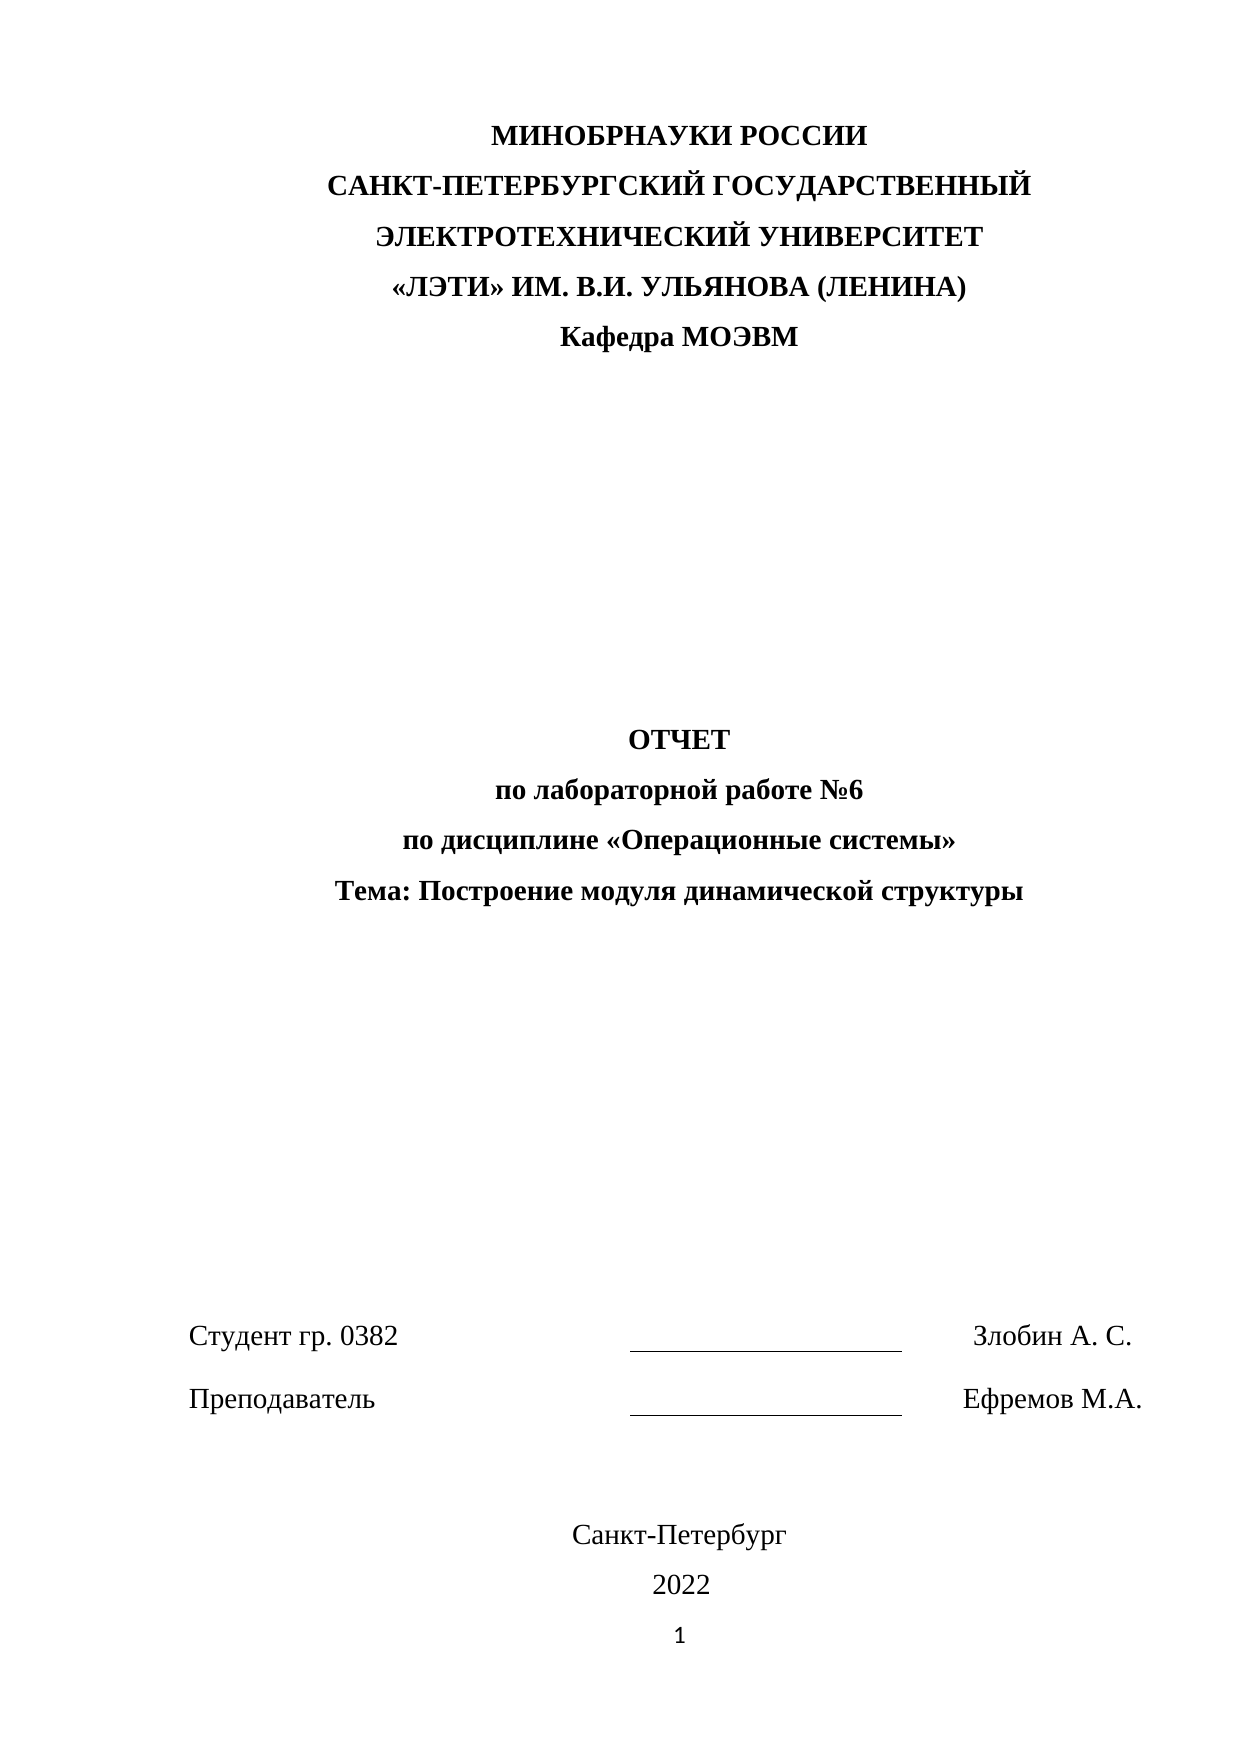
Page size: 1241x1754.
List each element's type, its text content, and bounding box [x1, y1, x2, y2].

text по дисциплине «Операционные системы» [177, 822, 1181, 856]
table_cell [630, 1352, 902, 1415]
text САНКТ-ПЕТЕРБУРГСКИЙ ГОСУДАРСТВЕННЫЙ [177, 168, 1181, 202]
table_cell Ефремов М.А. [902, 1351, 1203, 1415]
table_header Злобин А. С. [902, 1287, 1203, 1351]
text ЭЛЕКТРОТЕХНИЧЕСКИЙ УНИВЕРСИТЕТ [177, 219, 1181, 252]
subtitle Тема: Построение модуля динамической структуры [177, 873, 1181, 906]
table_header [630, 1287, 902, 1351]
table_cell Преподаватель [177, 1351, 630, 1415]
text МИНОБРНАУКИ РОССИИ [177, 118, 1181, 152]
table_header Студент гр. 0382 [177, 1287, 630, 1351]
text Санкт-Петербург [177, 1517, 1181, 1550]
text ОТЧЕТ [177, 722, 1181, 755]
text «ЛЭТИ» ИМ. В.И. УЛЬЯНОВА (ЛЕНИНА) [177, 269, 1181, 303]
text Кафедра МОЭВМ [177, 319, 1181, 353]
text по лабораторной работе №6 [177, 772, 1181, 806]
text 2022 [177, 1567, 1181, 1601]
